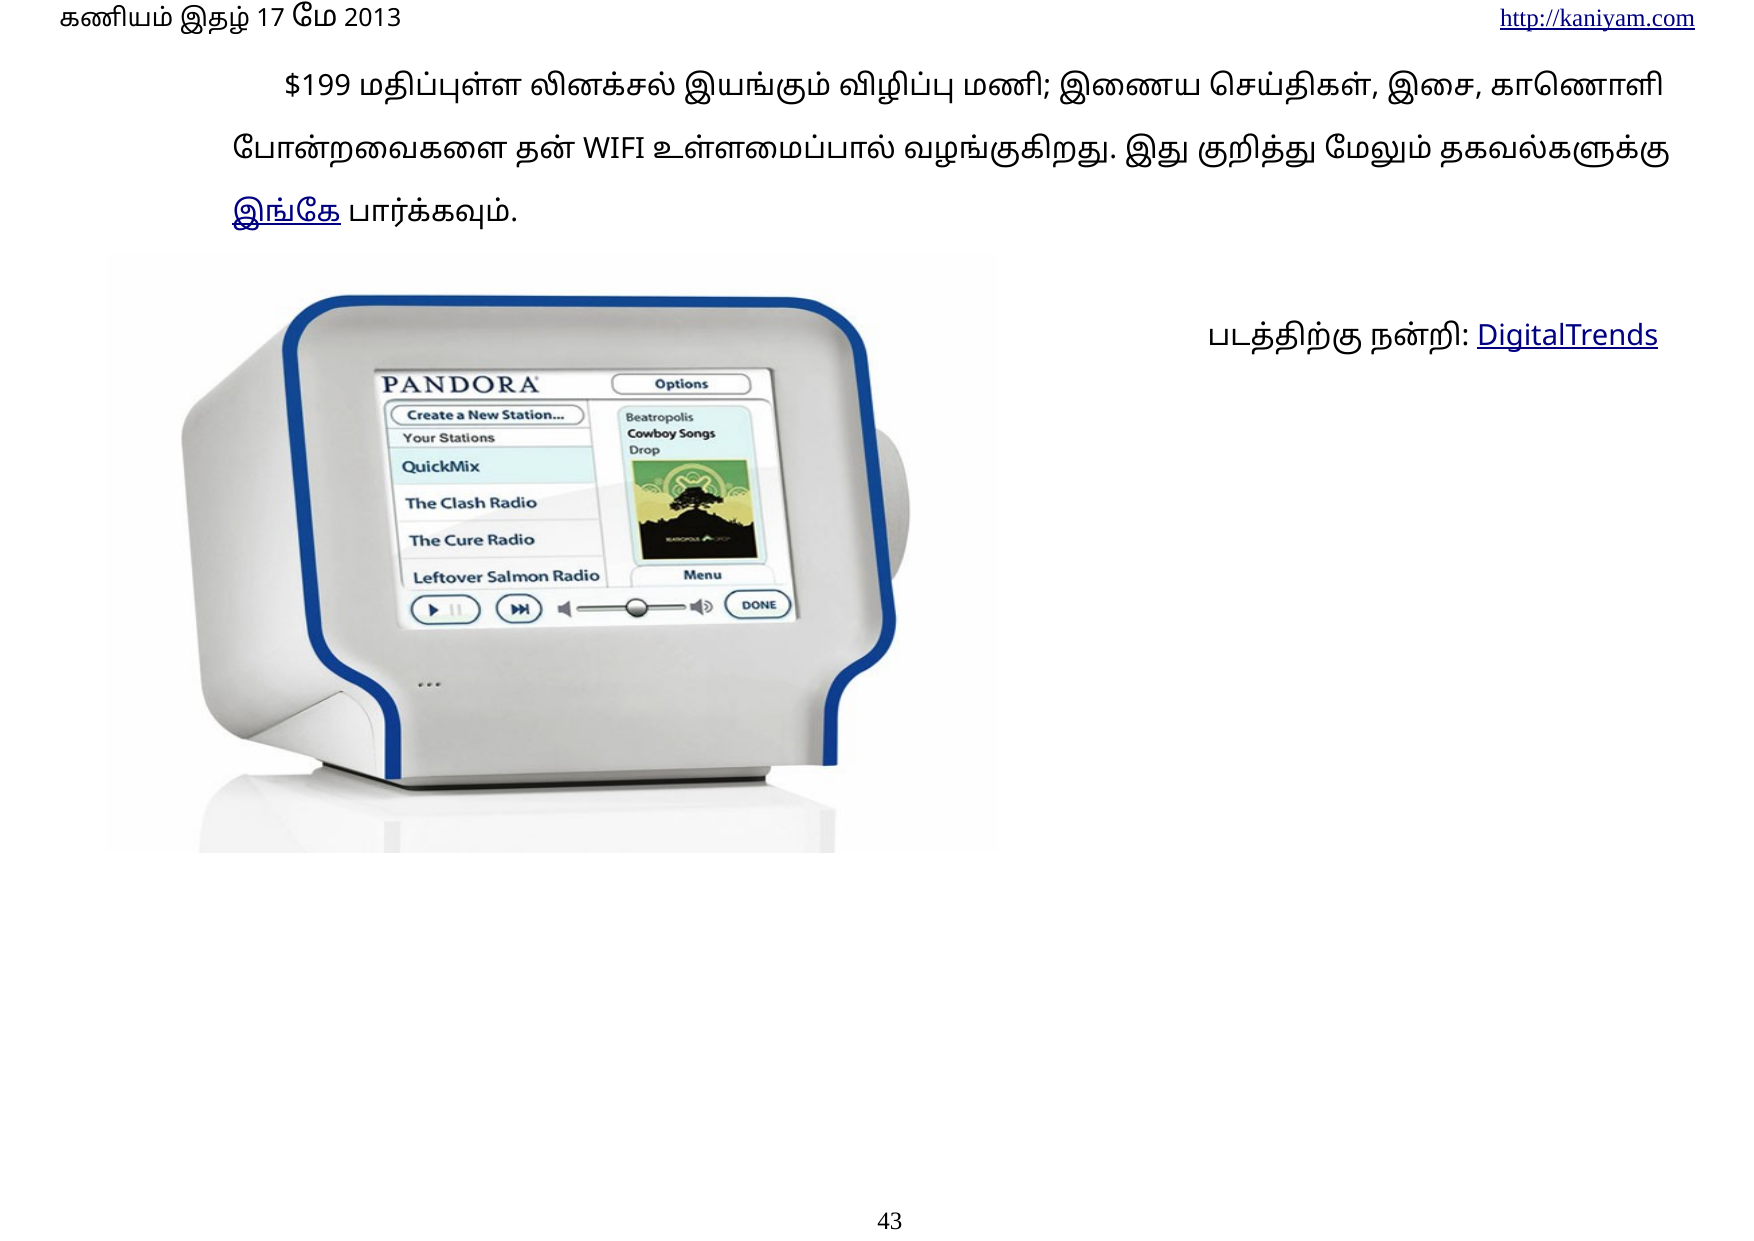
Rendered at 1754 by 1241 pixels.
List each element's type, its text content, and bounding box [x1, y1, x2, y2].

text $199 மதிப்புள்ள லினக்சல் இயங்கும் விழிப்பு மணி; இணைய செய்திகள், இசை, காணொளி போன்றவைகளை தன் WIFI உள்ளமைப்பால் வழங்குகிறது. இது குறித்து மேலும் தகவல்களுக்கு இங்கே பார்க்கவும். [232, 64, 1695, 233]
picture [105, 254, 998, 853]
text படத்திற்கு நன்றி: DigitalTrends [998, 314, 1695, 357]
